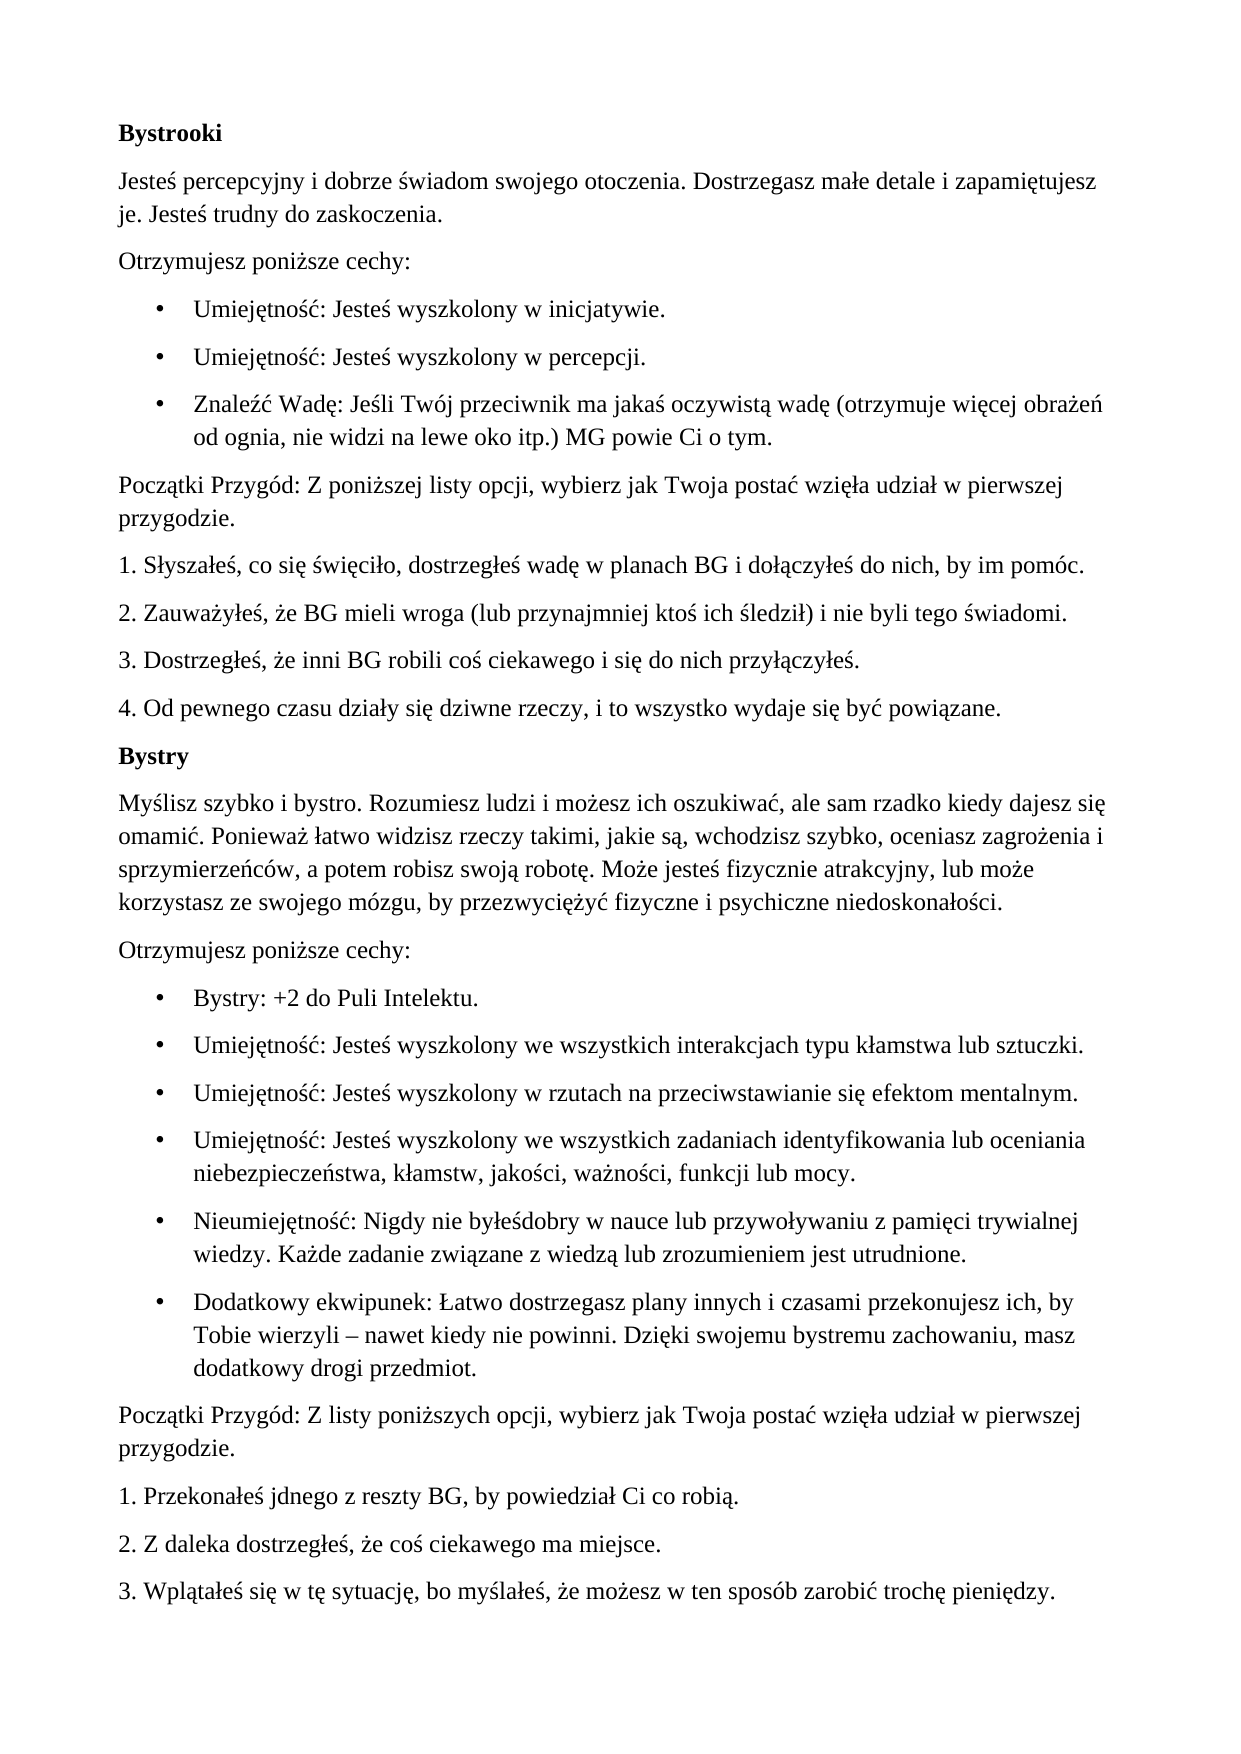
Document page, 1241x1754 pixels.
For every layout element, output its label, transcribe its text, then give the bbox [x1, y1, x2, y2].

list Nieumiejętność: Nigdy nie byłeśdobry w nauce lub przywoływaniu z pamięci trywialnej wiedzy. Każde zadanie związane z wiedzą lub zrozumieniem jest utrudnione. [156, 1206, 1122, 1268]
text 1. Słyszałeś, co się święciło, dostrzegłeś wadę w planach BG i dołączyłeś do nich, by im pomóc. [118, 550, 1122, 579]
text Bystrooki [118, 118, 1122, 147]
text Początki Przygód: Z listy poniższych opcji, wybierz jak Twoja postać wzięła udział w pierwszej przygodzie. [118, 1400, 1122, 1462]
list Umiejętność: Jesteś wyszkolony w percepcji. [156, 342, 1122, 370]
text 2. Zauważyłeś, że BG mieli wroga (lub przynajmniej ktoś ich śledził) i nie byli tego świadomi. [118, 598, 1122, 627]
text 4. Od pewnego czasu działy się dziwne rzeczy, i to wszystko wydaje się być powiązane. [118, 693, 1122, 722]
text 1. Przekonałeś jdnego z reszty BG, by powiedział Ci co robią. [118, 1481, 1122, 1510]
list Znaleźć Wadę: Jeśli Twój przeciwnik ma jakaś oczywistą wadę (otrzymuje więcej obrażeń od ognia, nie widzi na lewe oko itp.) MG powie Ci o tym. [156, 389, 1122, 451]
text Otrzymujesz poniższe cechy: [118, 246, 1122, 275]
text Początki Przygód: Z poniższej listy opcji, wybierz jak Twoja postać wzięła udział w pierwszej przygodzie. [118, 470, 1122, 532]
text Jesteś percepcyjny i dobrze świadom swojego otoczenia. Dostrzegasz małe detale i zapamiętujesz je. Jesteś trudny do zaskoczenia. [118, 166, 1122, 227]
list Umiejętność: Jesteś wyszkolony we wszystkich zadaniach identyfikowania lub oceniania niebezpieczeństwa, kłamstw, jakości, ważności, funkcji lub mocy. [156, 1126, 1122, 1187]
text Bystry [118, 741, 1122, 769]
list Dodatkowy ekwipunek: Łatwo dostrzegasz plany innych i czasami przekonujesz ich, by Tobie wierzyli – nawet kiedy nie powinni. Dzięki swojemu bystremu zachowaniu, masz dodatkowy drogi przedmiot. [156, 1287, 1122, 1382]
text Myślisz szybko i bystro. Rozumiesz ludzi i możesz ich oszukiwać, ale sam rzadko kiedy dajesz się omamić. Ponieważ łatwo widzisz rzeczy takimi, jakie są, wchodzisz szybko, oceniasz zagrożenia i sprzymierzeńców, a potem robisz swoją robotę. Może jesteś fizycznie atrakcyjny, lub może korzystasz ze swojego mózgu, by przezwyciężyć fizyczne i psychiczne niedoskonałości. [118, 788, 1122, 916]
text 3. Wplątałeś się w tę sytuację, bo myślałeś, że możesz w ten sposób zarobić trochę pieniędzy. [118, 1576, 1122, 1605]
list Umiejętność: Jesteś wyszkolony w rzutach na przeciwstawianie się efektom mentalnym. [156, 1078, 1122, 1107]
text Otrzymujesz poniższe cechy: [118, 935, 1122, 964]
list Bystry: +2 do Puli Intelektu. [156, 983, 1122, 1011]
text 2. Z daleka dostrzegłeś, że coś ciekawego ma miejsce. [118, 1529, 1122, 1557]
text 3. Dostrzegłeś, że inni BG robili coś ciekawego i się do nich przyłączyłeś. [118, 646, 1122, 674]
list Umiejętność: Jesteś wyszkolony w inicjatywie. [156, 294, 1122, 323]
list Umiejętność: Jesteś wyszkolony we wszystkich interakcjach typu kłamstwa lub sztuczki. [156, 1030, 1122, 1059]
